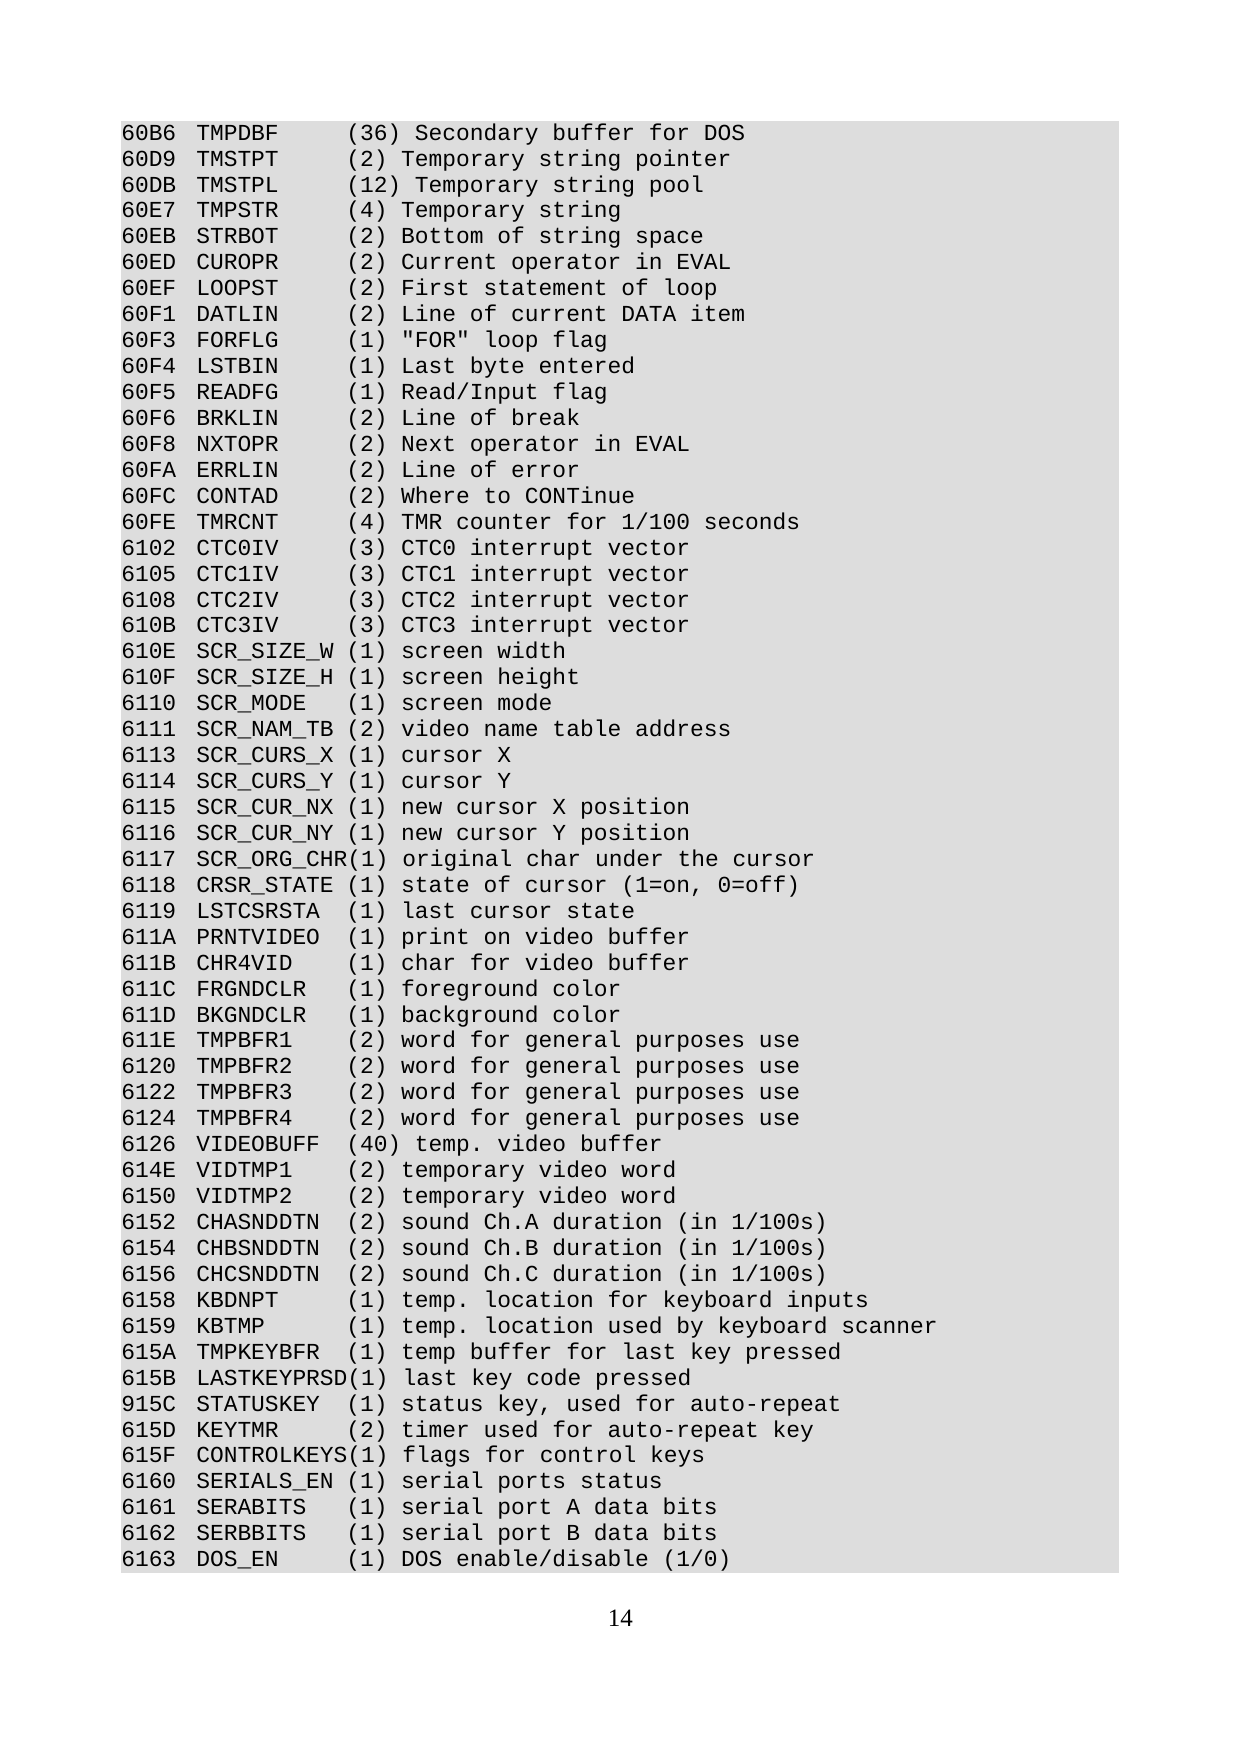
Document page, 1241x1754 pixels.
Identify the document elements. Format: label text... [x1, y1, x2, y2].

text 60E7 TMPSTR (4) Temporary string [621, 199, 1119, 225]
text 6119 LSTCSRSTA (1) last cursor state [121, 899, 176, 925]
text 6156 CHCSNDDTN (2) sound Ch.C duration (in 1/100s) [827, 1262, 1119, 1288]
text 610E SCR_SIZE_W (1) screen width [121, 640, 176, 666]
text 60B6 TMPDBF (36) Secondary buffer for DOS [121, 121, 176, 147]
text 615B LASTKEYPRSD(1) last key code pressed [121, 1366, 176, 1392]
text 6111 SCR_NAM_TB (2) video name table address [121, 718, 176, 743]
text 6116 SCR_CUR_NY (1) new cursor Y position [690, 821, 1119, 847]
text 611A PRNTVIDEO (1) print on video buffer [121, 925, 176, 951]
text 60D9 TMSTPT (2) Temporary string pointer [731, 147, 1119, 173]
text 6162 SERBBITS (1) serial port B data bits [121, 1522, 176, 1548]
text 60FC CONTAD (2) Where to CONTinue [121, 484, 176, 510]
text 60EB STRBOT (2) Bottom of string space [703, 225, 1119, 251]
text 6102 CTC0IV (3) CTC0 interrupt vector [690, 536, 1119, 562]
text 6160 SERIALS_EN (1) serial ports status [662, 1470, 1119, 1496]
text 611E TMPBFR1 (2) word for general purposes use [121, 1029, 176, 1055]
text 60EF LOOPST (2) First statement of loop [717, 277, 1119, 303]
text 6122 TMPBFR3 (2) word for general purposes use [121, 1081, 176, 1107]
text 6156 CHCSNDDTN (2) sound Ch.C duration (in 1/100s) [121, 1262, 176, 1288]
text 6110 SCR_MODE (1) screen mode [121, 692, 176, 718]
text 6110 SCR_MODE (1) screen mode [552, 692, 1119, 718]
text 615F CONTROLKEYS(1) flags for control keys [705, 1444, 1119, 1470]
text 6118 CRSR_STATE (1) state of cursor (1=on, 0=off) [800, 873, 1119, 899]
text 6118 CRSR_STATE (1) state of cursor (1=on, 0=off) [121, 873, 176, 899]
text 6158 KBDNPT (1) temp. location for keyboard inputs [868, 1288, 1119, 1314]
text 611B CHR4VID (1) char for video buffer [121, 951, 176, 977]
text 60ED CUROPR (2) Current operator in EVAL [121, 251, 176, 277]
text 610B CTC3IV (3) CTC3 interrupt vector [690, 614, 1119, 640]
text 915C [121, 1392, 176, 1418]
text 60FE TMRCNT (4) TMR counter for 1/100 seconds [800, 510, 1119, 536]
text 6108 CTC2IV (3) CTC2 interrupt vector [690, 588, 1119, 614]
text 60F8 NXTOPR (2) Next operator in EVAL [121, 432, 176, 458]
text 6150 VIDTMP2 (2) temporary video word [121, 1184, 1119, 1210]
text 6108 CTC2IV (3) CTC2 interrupt vector [121, 588, 176, 614]
text 6152 CHASNDDTN (2) sound Ch.A duration (in 1/100s) [121, 1210, 176, 1236]
text 6119 LSTCSRSTA (1) last cursor state [635, 899, 1119, 925]
text 60DB TMSTPL (12) Temporary string pool [703, 173, 1119, 199]
text 60F3 FORFLG (1) "FOR" loop flag [121, 328, 1119, 354]
text 615B LASTKEYPRSD(1) last key code pressed [691, 1366, 1119, 1392]
text 611B CHR4VID (1) char for video buffer [690, 951, 1119, 977]
text 611C FRGNDCLR (1) foreground color [621, 977, 1119, 1003]
text 60F6 BRKLIN (2) Line of break [121, 406, 176, 432]
text 60D9 TMSTPT (2) Temporary string pointer [121, 147, 176, 173]
text 611D BKGNDCLR (1) background color [621, 1003, 1119, 1029]
text 6114 SCR_CURS_Y (1) cursor Y [121, 769, 1119, 795]
text 6124 TMPBFR4 (2) word for general purposes use [121, 1107, 176, 1133]
text 6154 CHBSNDDTN (2) sound Ch.B duration (in 1/100s) [827, 1236, 1119, 1262]
text 6117 SCR_ORG_CHR(1) original char under the cursor [815, 847, 1119, 873]
text 60DB TMSTPL (12) Temporary string pool [121, 173, 176, 199]
text 6124 TMPBFR4 (2) word for general purposes use [800, 1107, 1119, 1133]
text 6161 SERABITS (1) serial port A data bits [121, 1496, 176, 1522]
text STATUSKEY (1) status key, used for auto-repeat [196, 1392, 1119, 1418]
text 60FC CONTAD (2) Where to CONTinue [635, 484, 1119, 510]
text 615A TMPKEYBFR (1) temp buffer for last key pressed [121, 1340, 176, 1366]
text 60F1 DATLIN (2) Line of current DATA item [121, 303, 176, 328]
text 611E TMPBFR1 (2) word for general purposes use [800, 1029, 1119, 1055]
text 60F1 DATLIN (2) Line of current DATA item [745, 303, 1119, 328]
text 60EF LOOPST (2) First statement of loop [121, 277, 176, 303]
text 6161 SERABITS (1) serial port A data bits [717, 1496, 1119, 1522]
text 6102 CTC0IV (3) CTC0 interrupt vector [121, 536, 176, 562]
text 6159 KBTMP (1) temp. location used by keyboard scanner [121, 1314, 176, 1340]
text 6162 SERBBITS (1) serial port B data bits [717, 1522, 1119, 1548]
text 611C FRGNDCLR (1) foreground color [121, 977, 176, 1003]
text 6115 SCR_CUR_NX (1) new cursor X position [121, 795, 176, 821]
text 6117 SCR_ORG_CHR(1) original char under the cursor [121, 847, 176, 873]
text 60ED CUROPR (2) Current operator in EVAL [731, 251, 1119, 277]
text 6126 VIDEOBUFF (40) temp. video buffer [662, 1133, 1119, 1158]
text 6163 DOS_EN (1) DOS enable/disable (1/0) [731, 1548, 1119, 1573]
text 610B CTC3IV (3) CTC3 interrupt vector [121, 614, 176, 640]
text 6126 VIDEOBUFF (40) temp. video buffer [121, 1133, 176, 1158]
text 6158 KBDNPT (1) temp. location for keyboard inputs [121, 1288, 176, 1314]
text 60EB STRBOT (2) Bottom of string space [121, 225, 176, 251]
text 6154 CHBSNDDTN (2) sound Ch.B duration (in 1/100s) [121, 1236, 176, 1262]
text 610F SCR_SIZE_H (1) screen height [580, 666, 1119, 692]
text 6122 TMPBFR3 (2) word for general purposes use [800, 1081, 1119, 1107]
text 6113 SCR_CURS_X (1) cursor X [121, 743, 1119, 769]
text 6163 DOS_EN (1) DOS enable/disable (1/0) [121, 1548, 176, 1573]
text 60F6 BRKLIN (2) Line of break [580, 406, 1119, 432]
text 60FA ERRLIN (2) Line of error [580, 458, 1119, 484]
text 6116 SCR_CUR_NY (1) new cursor Y position [121, 821, 176, 847]
text 60E7 TMPSTR (4) Temporary string [121, 199, 176, 225]
text 6152 CHASNDDTN (2) sound Ch.A duration (in 1/100s) [827, 1210, 1119, 1236]
text 615A TMPKEYBFR (1) temp buffer for last key pressed [841, 1340, 1119, 1366]
text 615D KEYTMR (2) timer used for auto-repeat key [121, 1418, 1119, 1444]
text 611A PRNTVIDEO (1) print on video buffer [690, 925, 1119, 951]
text 610F SCR_SIZE_H (1) screen height [121, 666, 176, 692]
text 6120 TMPBFR2 (2) word for general purposes use [800, 1055, 1119, 1081]
text 60F5 READFG (1) Read/Input flag [607, 380, 1119, 406]
text 6111 SCR_NAM_TB (2) video name table address [731, 718, 1119, 743]
text 60F8 NXTOPR (2) Next operator in EVAL [690, 432, 1119, 458]
text 6159 KBTMP (1) temp. location used by keyboard scanner [937, 1314, 1119, 1340]
text 610E SCR_SIZE_W (1) screen width [566, 640, 1119, 666]
text 60FA ERRLIN (2) Line of error [121, 458, 176, 484]
text 6120 TMPBFR2 (2) word for general purposes use [121, 1055, 176, 1081]
text 6105 CTC1IV (3) CTC1 interrupt vector [121, 562, 176, 588]
text 60F4 LSTBIN (1) Last byte entered [121, 354, 1119, 380]
text 60FE TMRCNT (4) TMR counter for 1/100 seconds [121, 510, 176, 536]
text 6105 CTC1IV (3) CTC1 interrupt vector [690, 562, 1119, 588]
text 6160 SERIALS_EN (1) serial ports status [121, 1470, 176, 1496]
text 6115 SCR_CUR_NX (1) new cursor X position [690, 795, 1119, 821]
text 60B6 TMPDBF (36) Secondary buffer for DOS [745, 121, 1119, 147]
text 611D BKGNDCLR (1) background color [121, 1003, 176, 1029]
text 614E VIDTMP1 (2) temporary video word [121, 1158, 1119, 1184]
text 615F CONTROLKEYS(1) flags for control keys [121, 1444, 176, 1470]
text 60F5 READFG (1) Read/Input flag [121, 380, 176, 406]
